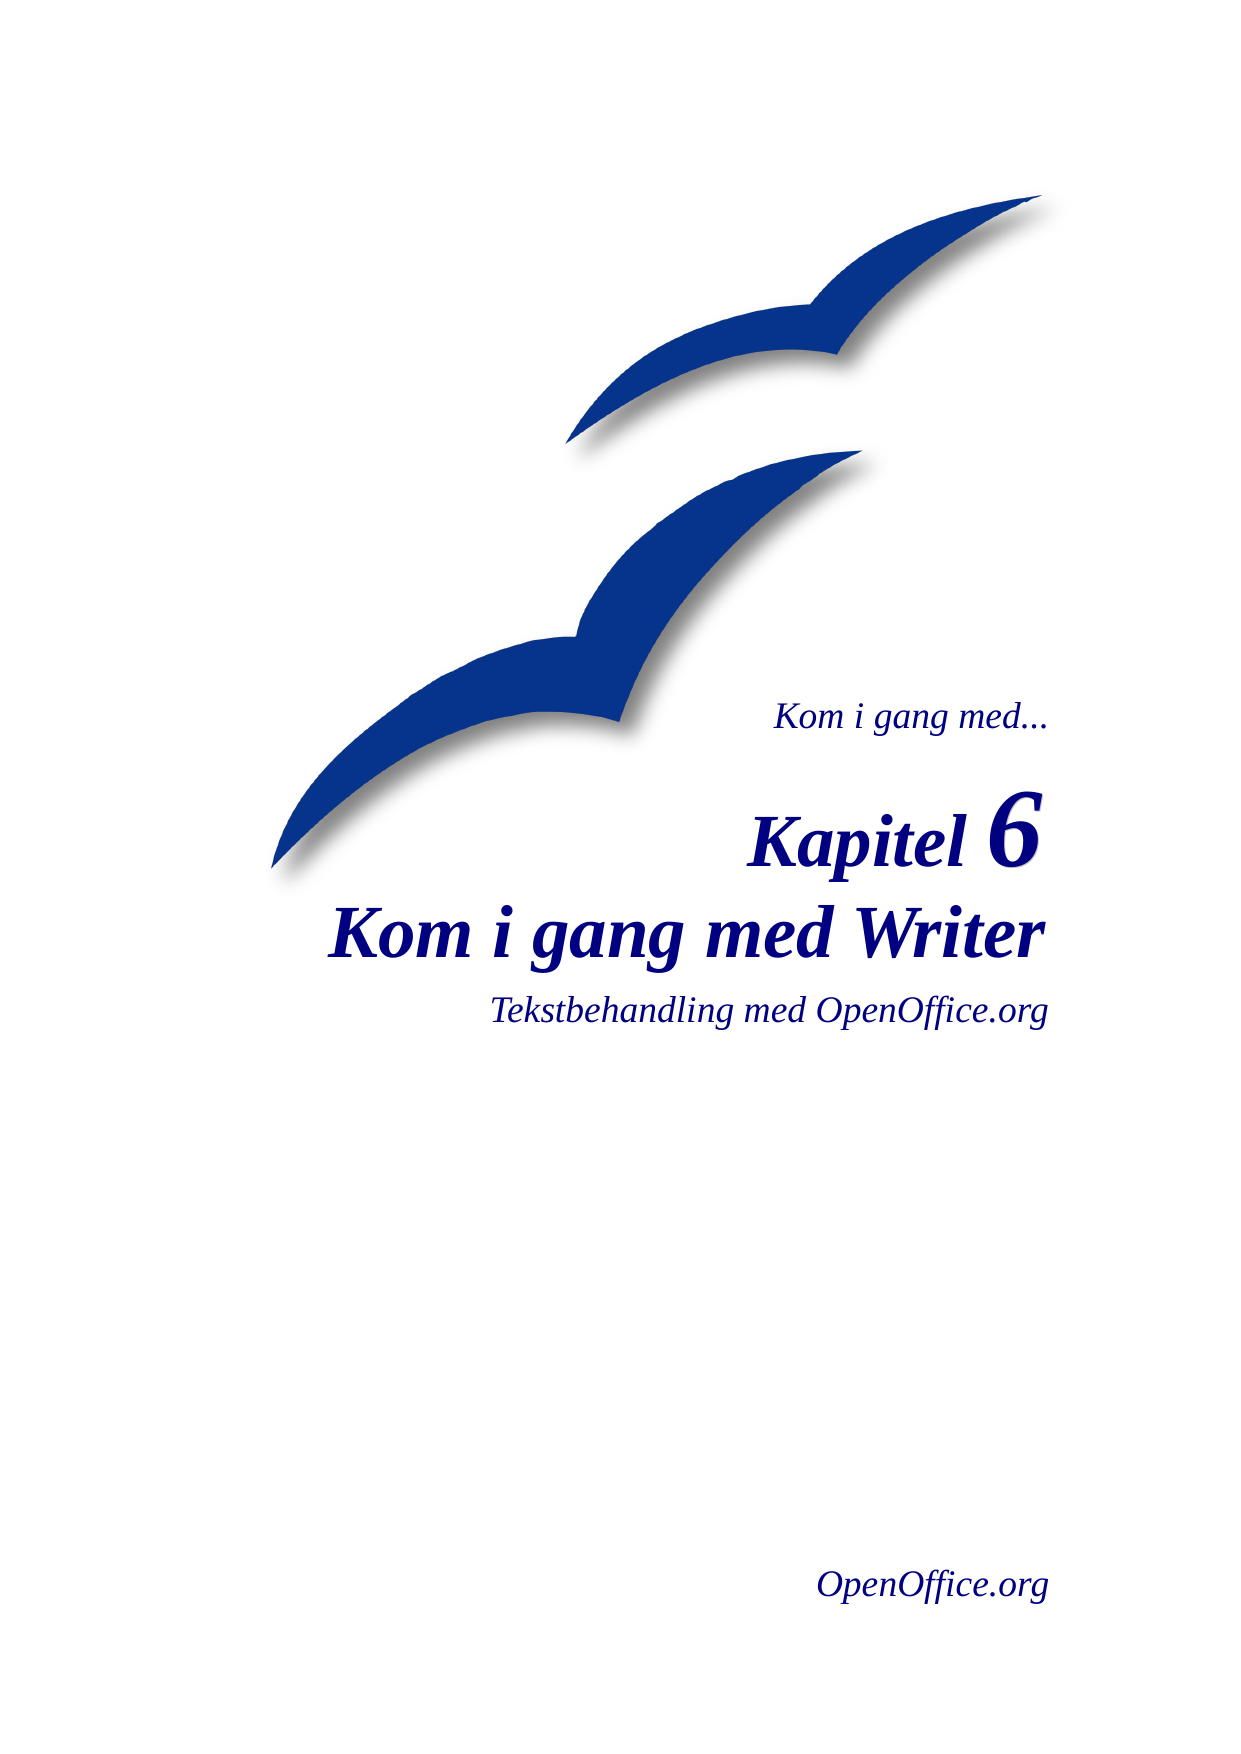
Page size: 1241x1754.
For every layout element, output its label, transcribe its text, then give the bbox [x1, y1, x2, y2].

picture [256, 180, 1084, 910]
subtitle Kapitel 6 Kom i gang med Writer [164, 766, 1053, 974]
text Kom i gang med... [187, 695, 256, 737]
subtitle Tekstbehandling med OpenOffice.org [187, 989, 1053, 1030]
